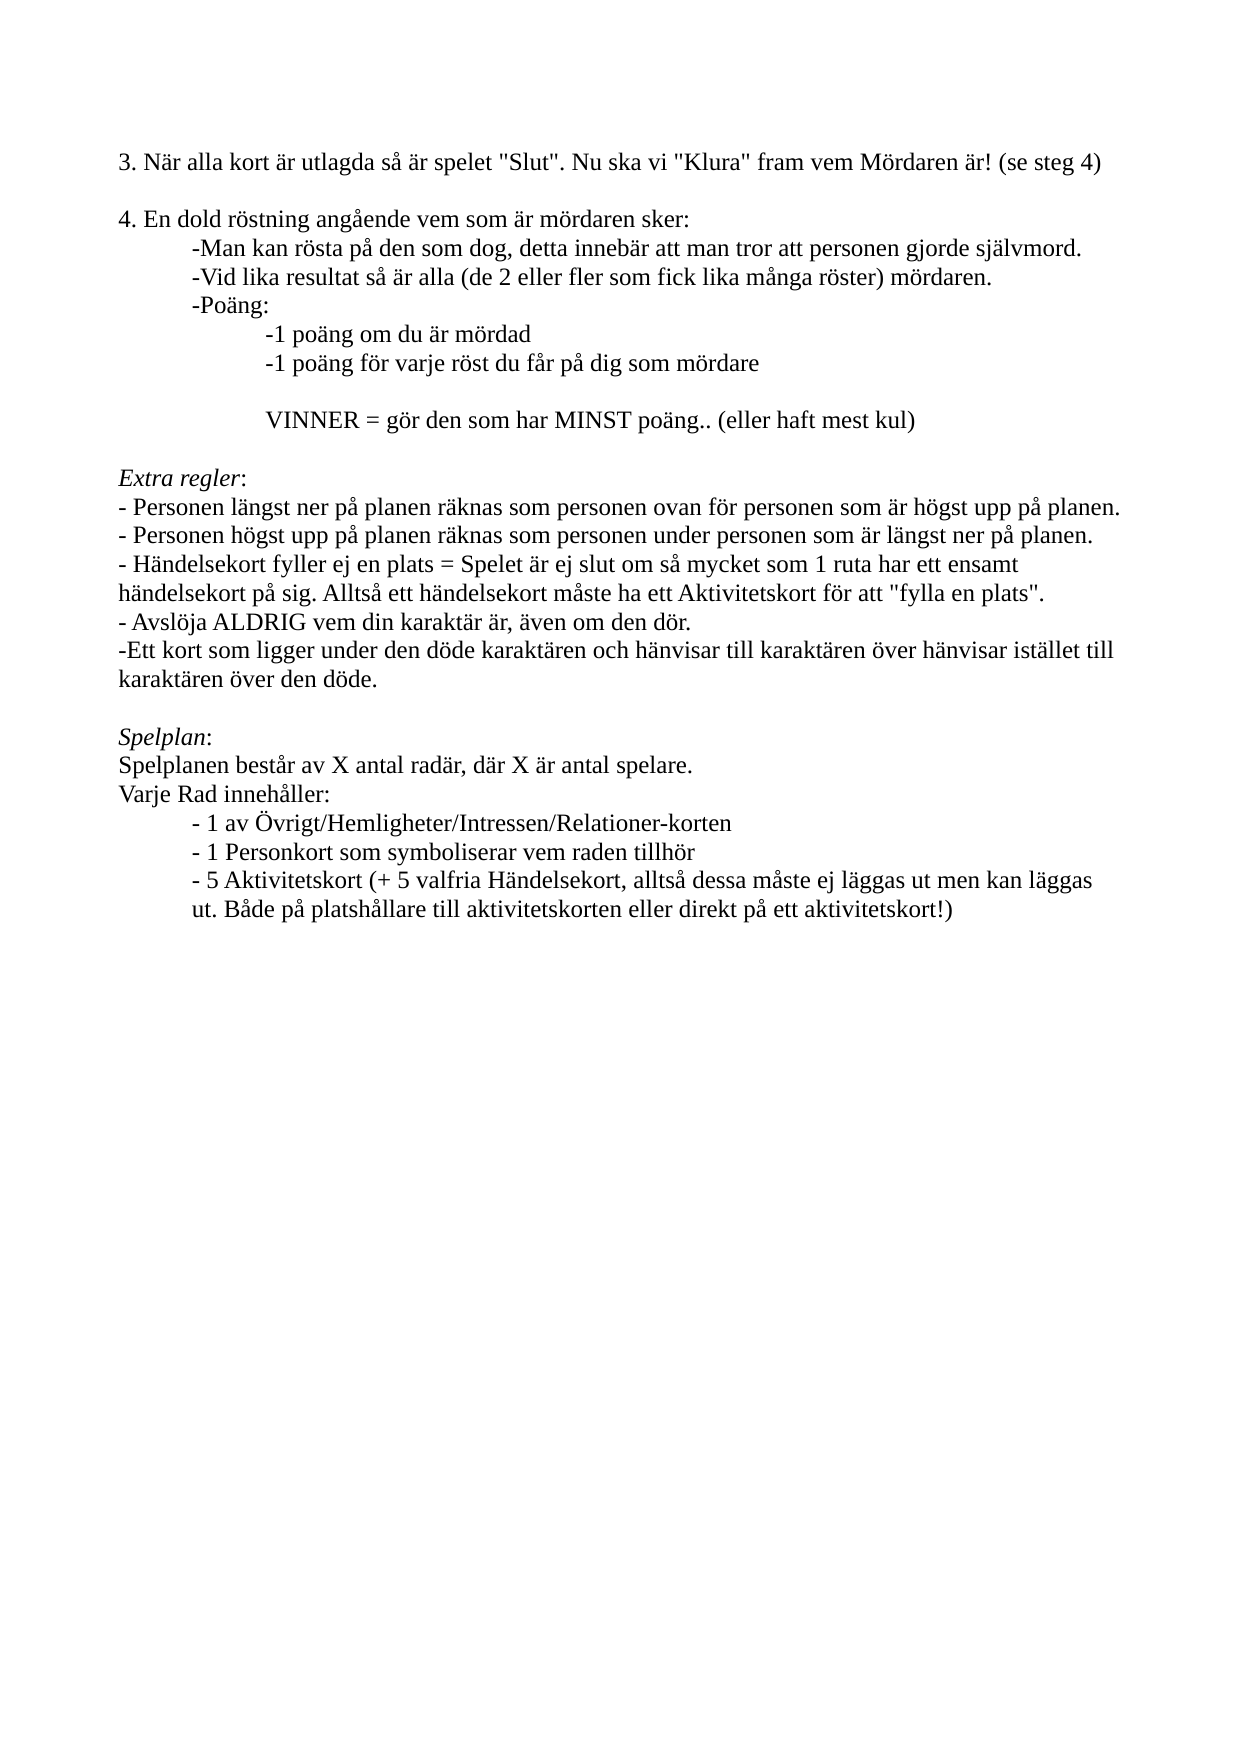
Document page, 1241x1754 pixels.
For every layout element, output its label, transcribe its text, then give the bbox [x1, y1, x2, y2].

text 3. När alla kort är utlagda så är spelet "Slut". Nu ska vi "Klura" fram vem Mördaren är! (se steg 4) 4. En dold röstning angående vem som är mördaren sker: -Man kan rösta på den som dog, detta innebär att man tror att personen gjorde självmord. -Vid lika resultat så är alla (de 2 eller fler som fick lika många röster) mördaren. -Poäng: -1 poäng om du är mördad -1 poäng för varje röst du får på dig som mördare [118, 118, 1122, 406]
text - Personen högst upp på planen räknas som personen under personen som är längst ner på planen. [118, 521, 1122, 549]
text VINNER = gör den som har MINST poäng.. (eller haft mest kul) [118, 406, 1122, 434]
text - Händelsekort fyller ej en plats = Spelet är ej slut om så mycket som 1 ruta har ett ensamt händelsekort på sig. Alltså ett händelsekort måste ha ett Aktivitetskort för att "fylla en plats". [118, 549, 1122, 607]
text Spelplanen består av X antal radär, där X är antal spelare. Varje Rad innehåller: - 1 av Övrigt/Hemligheter/Intressen/Relationer-korten - 1 Personkort som symboliserar vem raden tillhör - 5 Aktivitetskort (+ 5 valfria Händelsekort, alltså dessa måste ej läggas ut men kan läggas ut. Både på platshållare till aktivitetskorten eller direkt på ett aktivitetskort!) [118, 751, 1122, 923]
text - Avslöja ALDRIG vem din karaktär är, även om den dör. -Ett kort som ligger under den döde karaktären och hänvisar till karaktären över hänvisar istället till karaktären över den döde. Spelplan: [118, 607, 1122, 751]
text Extra regler: - Personen längst ner på planen räknas som personen ovan för personen som är högst upp på planen. [118, 463, 1122, 521]
